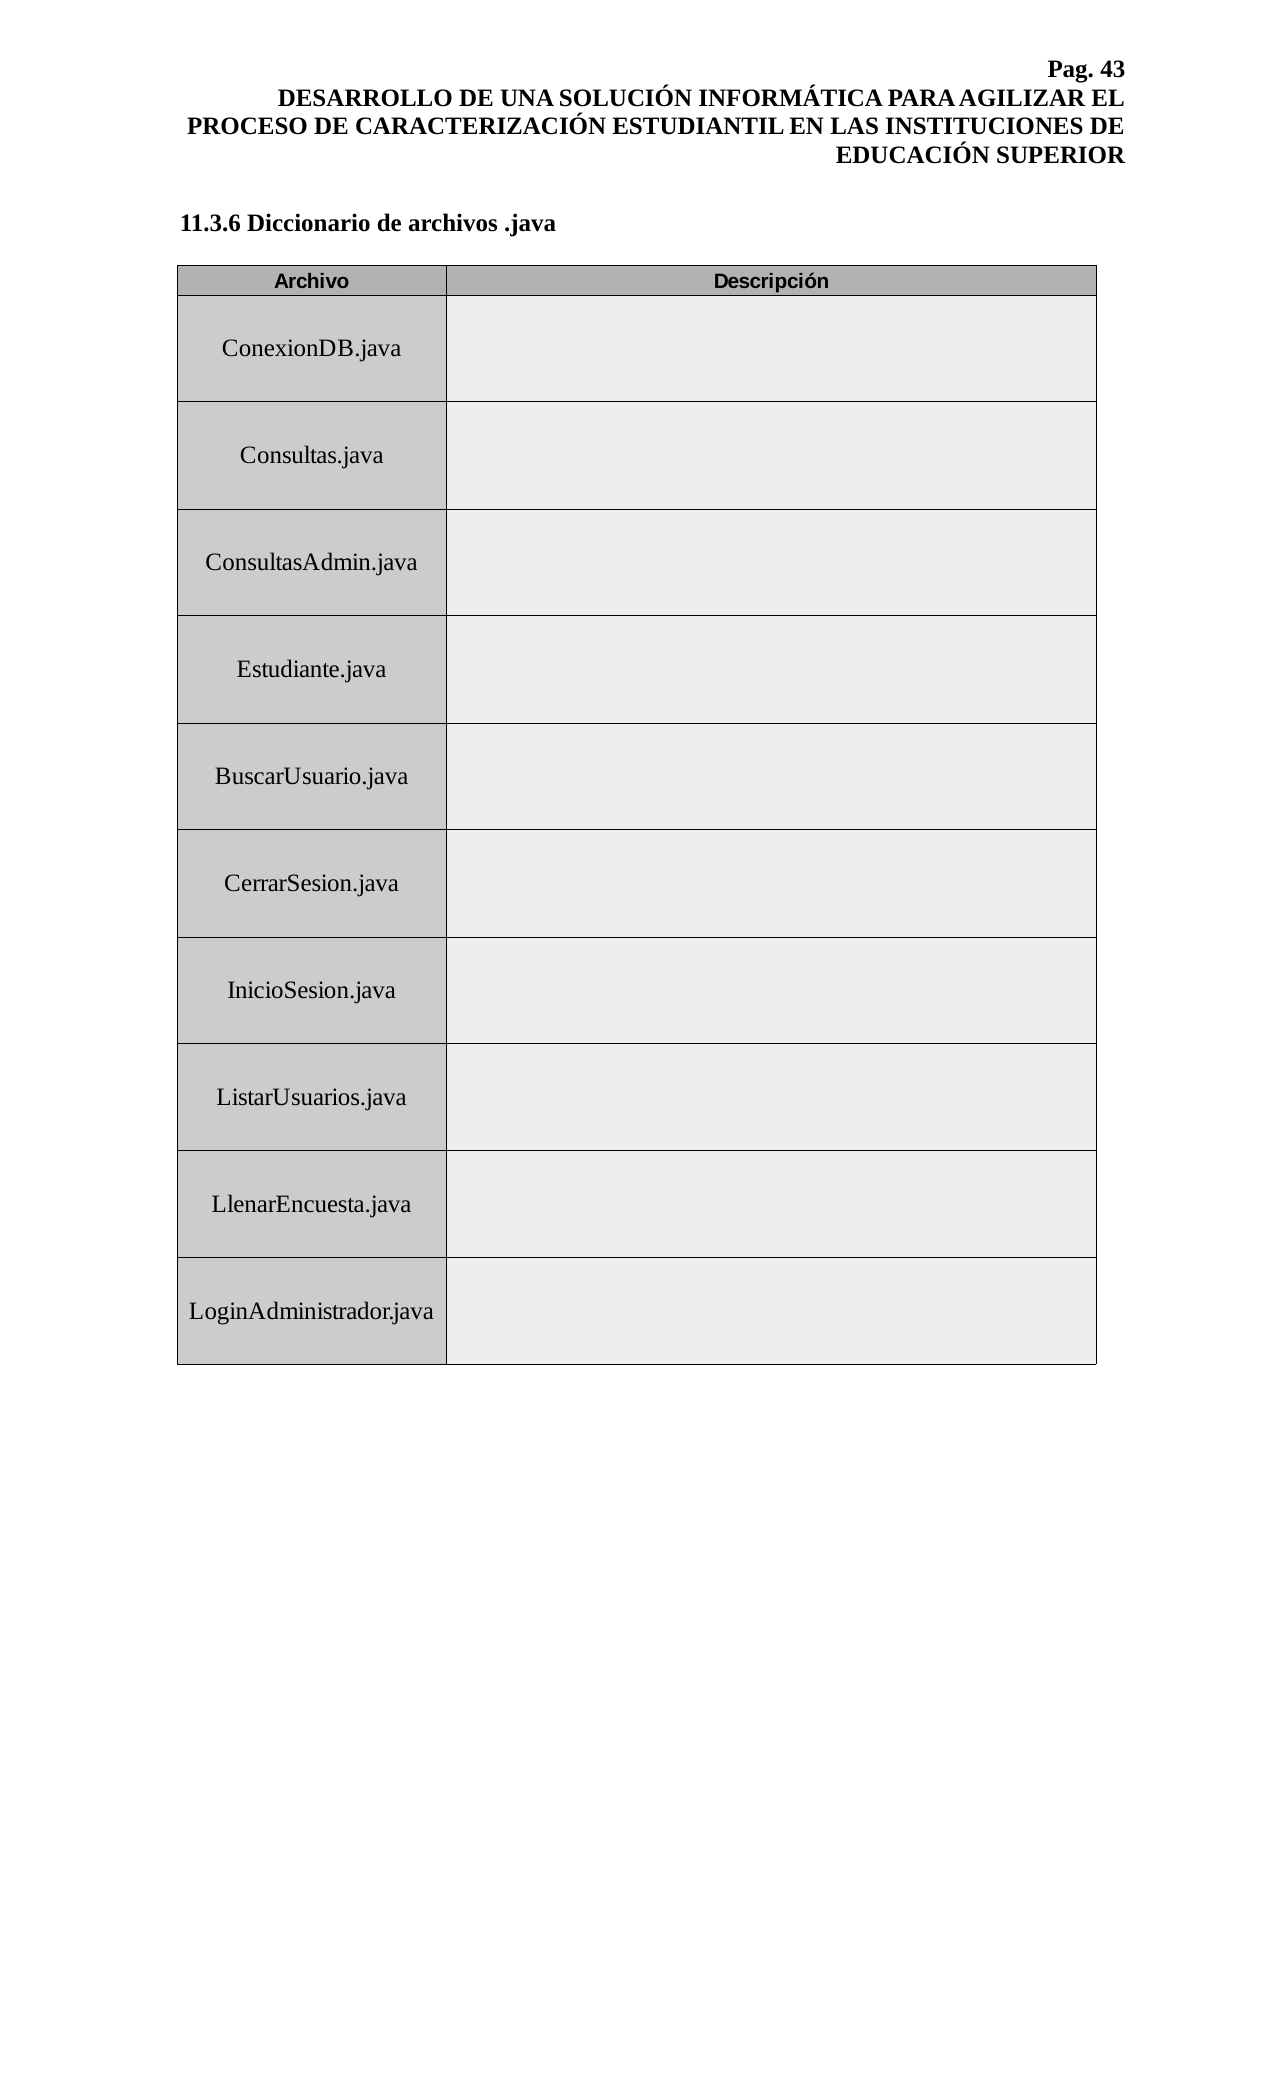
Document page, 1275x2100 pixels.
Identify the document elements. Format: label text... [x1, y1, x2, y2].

subtitle 11.3.6 Diccionario de archivos .java [150, 208, 1125, 237]
